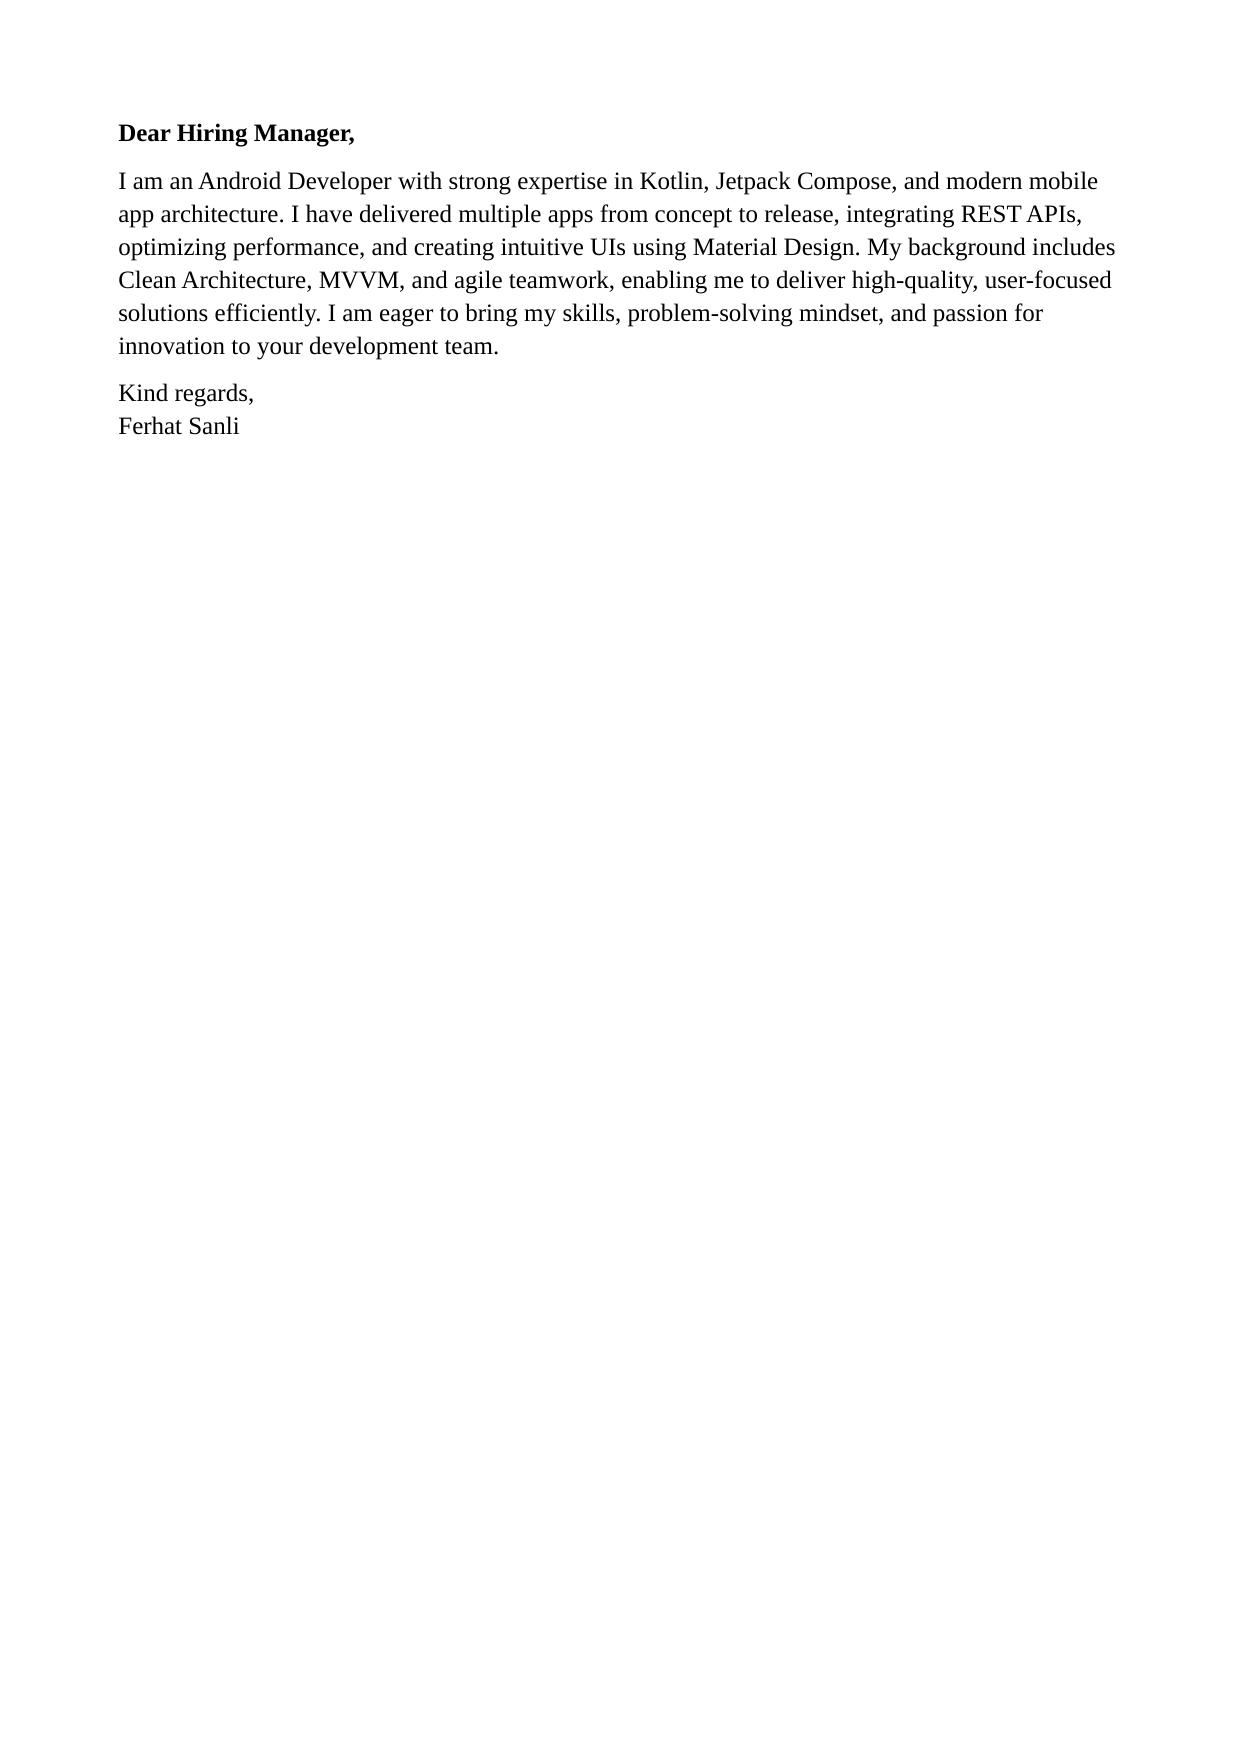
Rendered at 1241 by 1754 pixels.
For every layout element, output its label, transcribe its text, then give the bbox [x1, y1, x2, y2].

text I am an Android Developer with strong expertise in Kotlin, Jetpack Compose, and modern mobile app architecture. I have delivered multiple apps from concept to release, integrating REST APIs, optimizing performance, and creating intuitive UIs using Material Design. My background includes Clean Architecture, MVVM, and agile teamwork, enabling me to deliver high-quality, user-focused solutions efficiently. I am eager to bring my skills, problem-solving mindset, and passion for innovation to your development team. [118, 166, 1122, 359]
text Dear Hiring Manager, [118, 118, 1122, 147]
text Kind regards, Ferhat Sanli [118, 378, 1122, 440]
